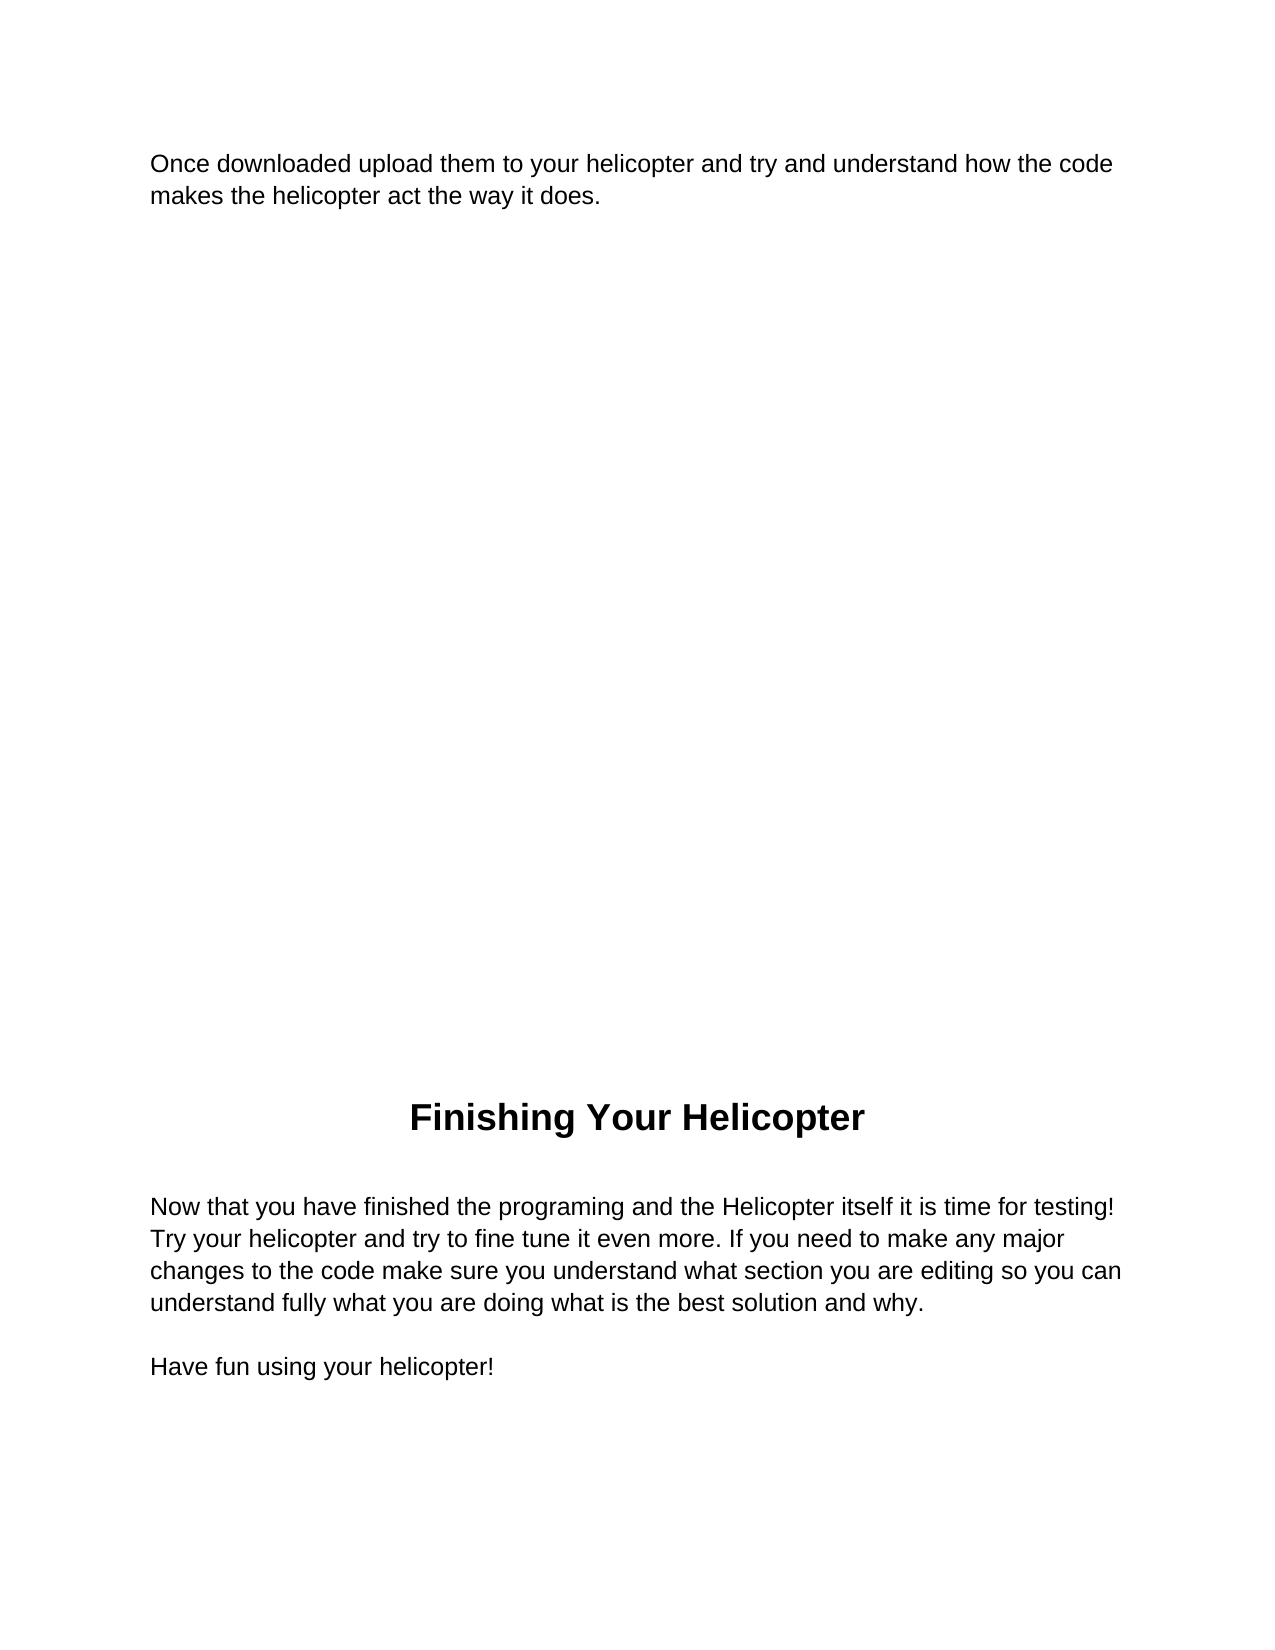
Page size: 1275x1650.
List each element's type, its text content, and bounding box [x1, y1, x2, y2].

text Finishing Your Helicopter [150, 1096, 1125, 1138]
text Have fun using your helicopter! [150, 1353, 1125, 1381]
text Try your helicopter and try to fine tune it even more. If you need to make any major changes to the code make sure you understand what section you are editing so you can understand fully what you are doing what is the best solution and why. [150, 1225, 1125, 1317]
text Now that you have finished the programing and the Helicopter itself it is time for testing! [150, 1193, 1125, 1221]
text Once downloaded upload them to your helicopter and try and understand how the code makes the helicopter act the way it does. [150, 150, 1125, 210]
